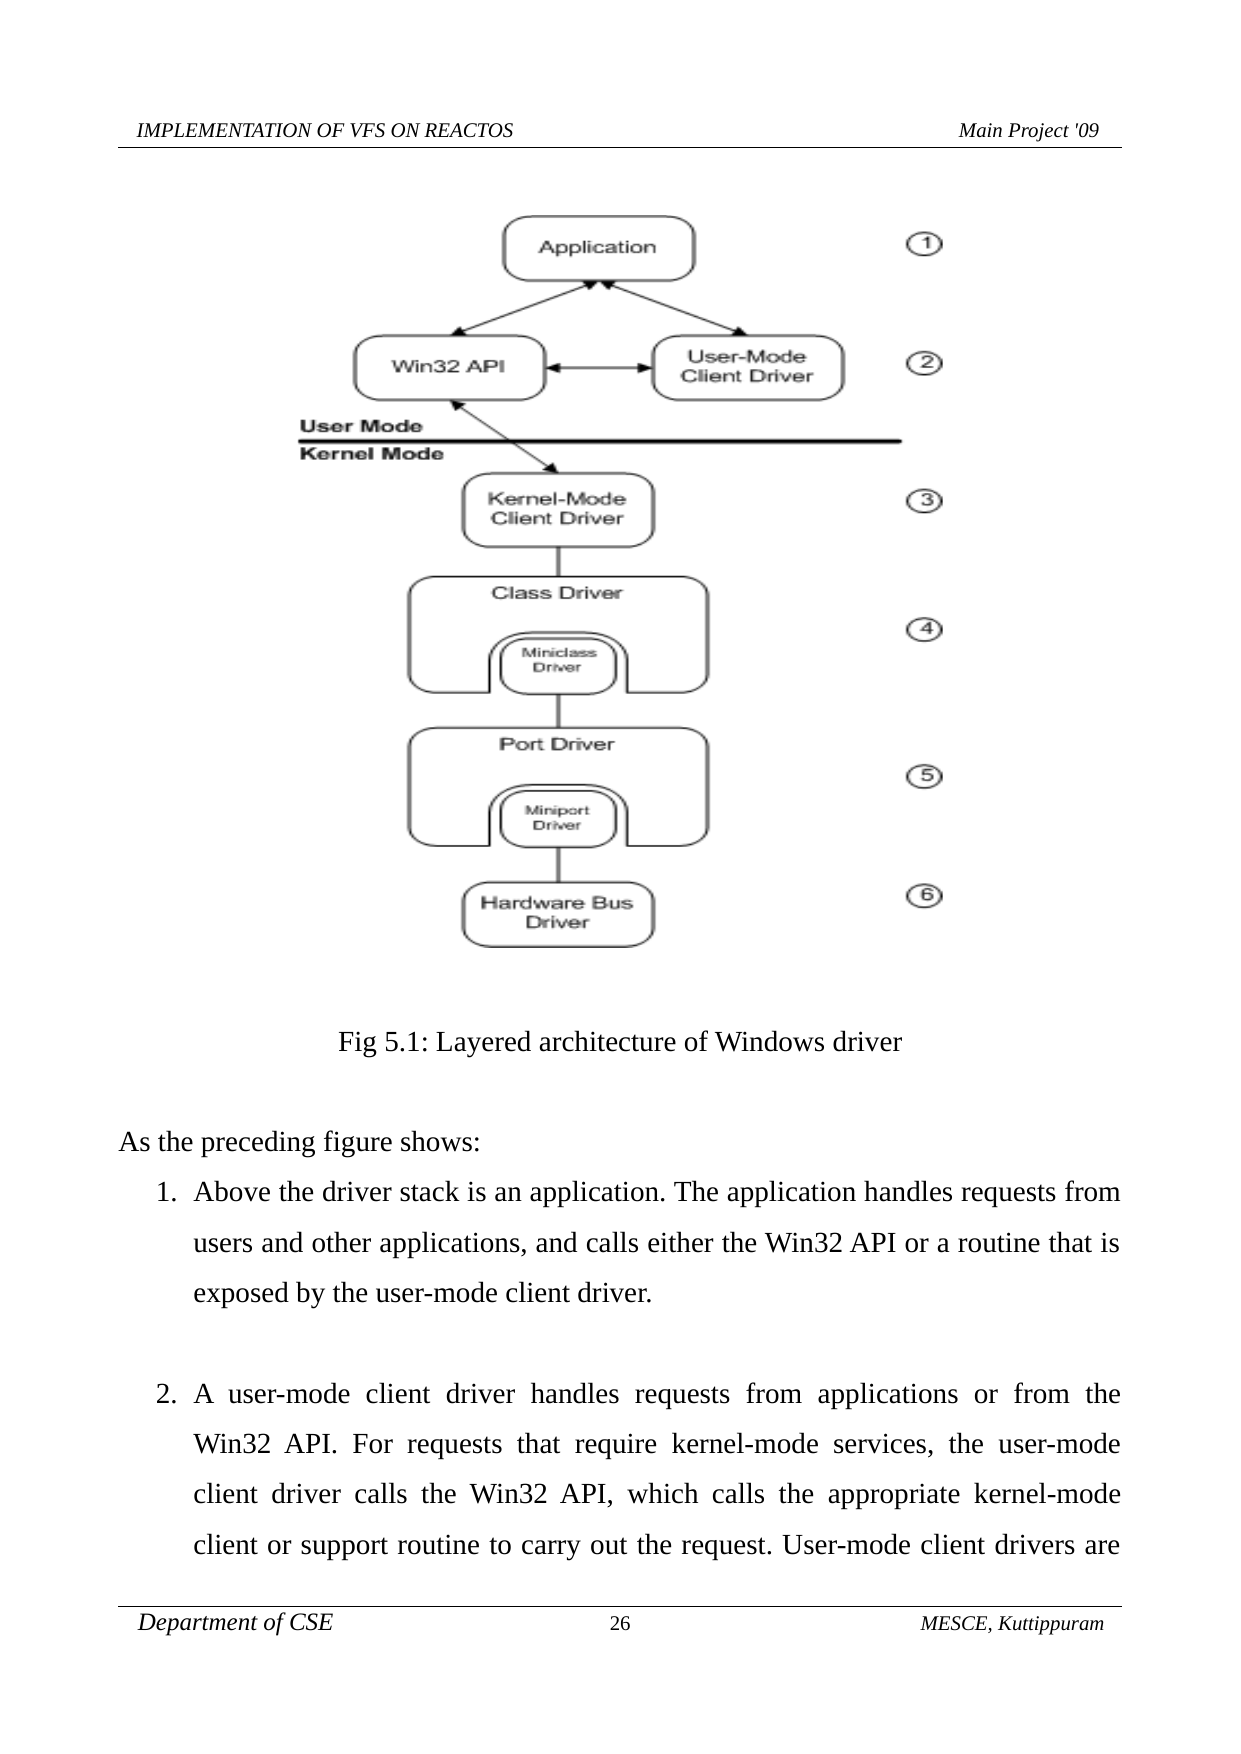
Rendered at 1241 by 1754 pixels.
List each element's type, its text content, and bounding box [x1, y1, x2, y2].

list A user-mode client driver handles requests from applications or from the Win32 API. For requests that require kernel-mode services, the user-mode client driver calls the Win32 API, which calls the appropriate kernel-mode client or support routine to carry out the request. User-mode client drivers are [156, 1376, 1122, 1560]
picture [297, 215, 943, 948]
text As the preceding figure shows: [118, 1124, 1122, 1158]
text Fig 5.1: Layered architecture of Windows driver [118, 1024, 1122, 1057]
list Above the driver stack is an application. The application handles requests from users and other applications, and calls either the Win32 API or a routine that is exposed by the user-mode client driver. [156, 1174, 1122, 1309]
